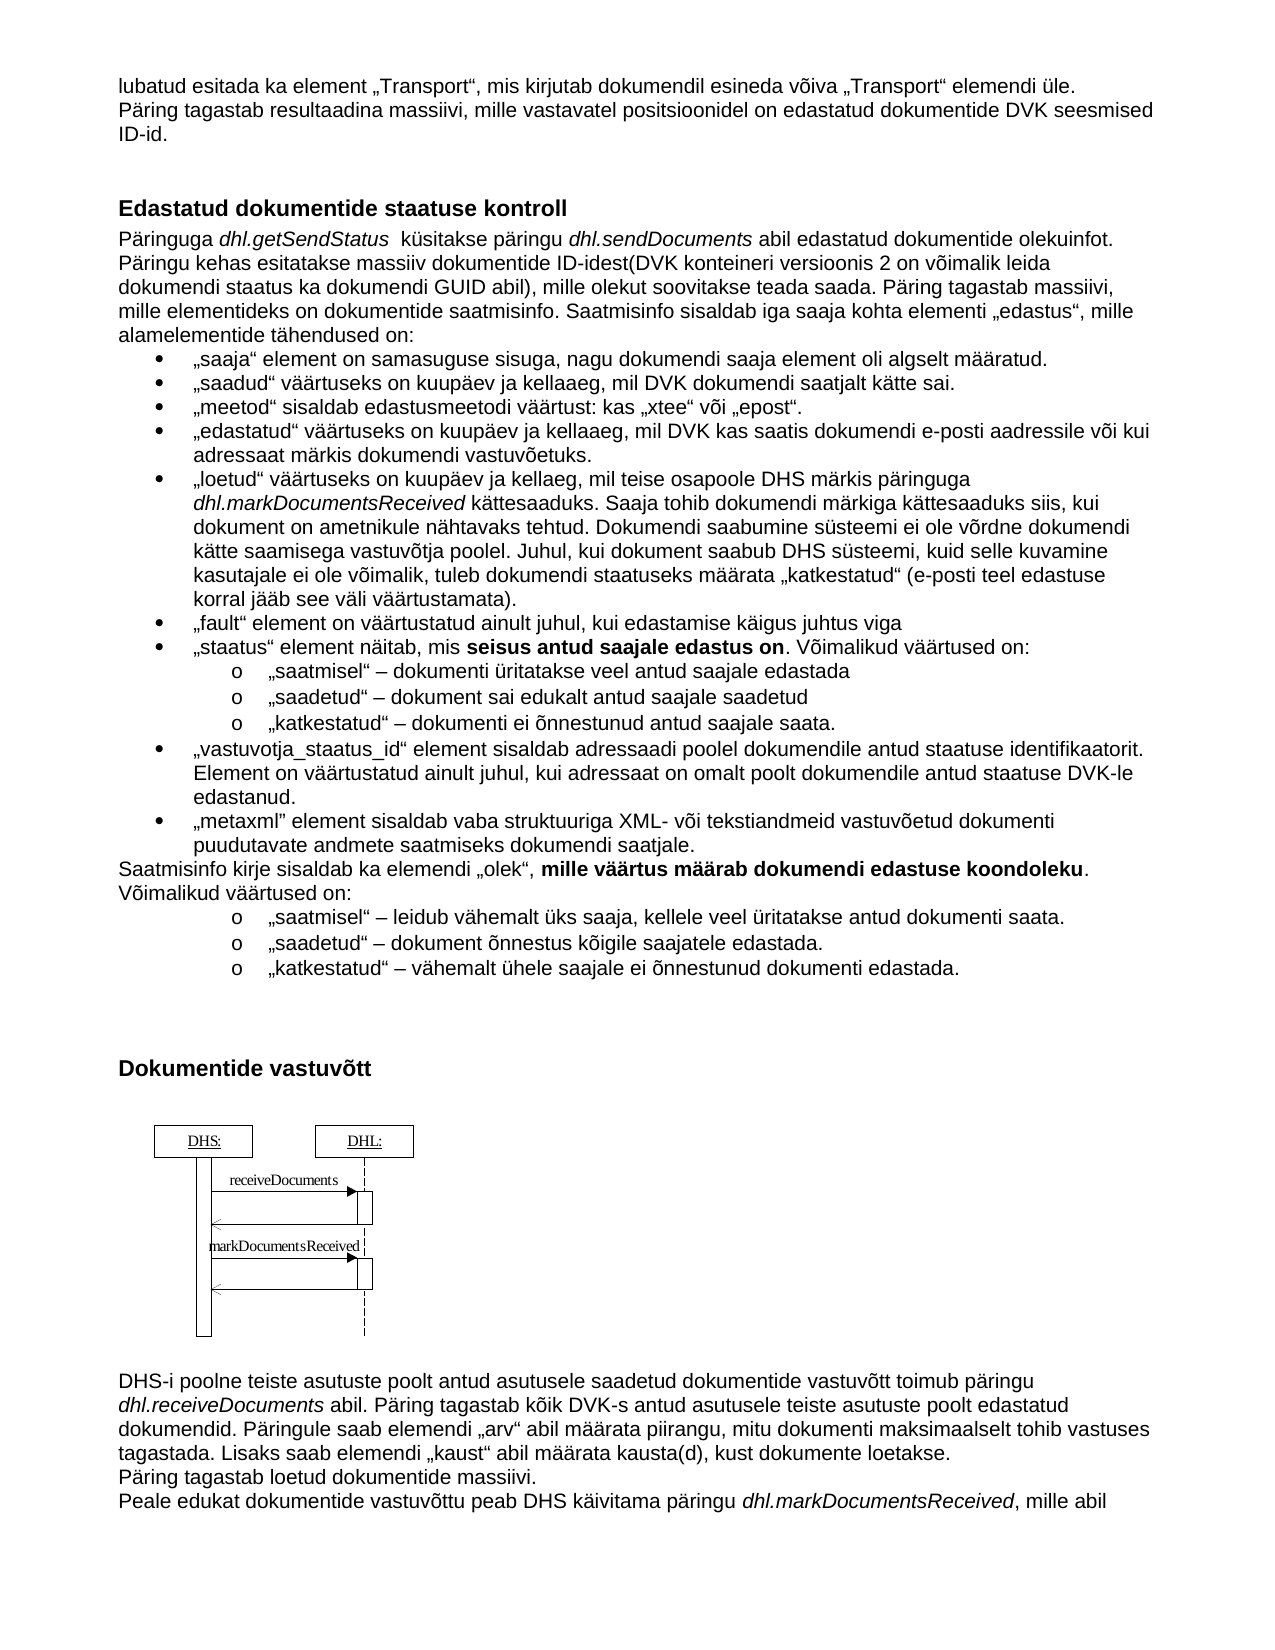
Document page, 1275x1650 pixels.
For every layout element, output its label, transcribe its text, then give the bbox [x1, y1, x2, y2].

list „katkestatud“ – dokumenti ei õnnestunud antud saajale saata. [231, 711, 1157, 737]
list „katkestatud“ – vähemalt ühele saajale ei õnnestunud dokumenti edastada. [231, 956, 1157, 982]
list „meetod“ sisaldab edastusmeetodi väärtust: kas „xtee“ või „epost“. [156, 395, 1157, 419]
text Peale edukat dokumentide vastuvõttu peab DHS käivitama päringu dhl.markDocumentsReceived, mille abil [118, 1489, 1157, 1513]
list „vastuvotja_staatus_id“ element sisaldab adressaadi poolel dokumendile antud staatuse identifikaatorit. Element on väärtustatud ainult juhul, kui adressaat on omalt poolt dokumendile antud staatuse DVK-le edastanud. [156, 737, 1157, 809]
text lubatud esitada ka element „Transport“, mis kirjutab dokumendil esineda võiva „Transport“ elemendi üle. [118, 74, 1157, 98]
list „saadetud“ – dokument õnnestus kõigile saajatele edastada. [231, 930, 1157, 956]
subtitle Edastatud dokumentide staatuse kontroll [118, 194, 1157, 221]
list „loetud“ väärtuseks on kuupäev ja kellaeg, mil teise osapoole DHS märkis päringuga dhl.markDocumentsReceived kättesaaduks. Saaja tohib dokumendi märkiga kättesaaduks siis, kui dokument on ametnikule nähtavaks tehtud. Dokumendi saabumine süsteemi ei ole võrdne dokumendi kätte saamisega vastuvõtja poolel. Juhul, kui dokument saabub DHS süsteemi, kuid selle kuvamine kasutajale ei ole võimalik, tuleb dokumendi staatuseks määrata „katkestatud“ (e-posti teel edastuse korral jääb see väli väärtustamata). [156, 467, 1157, 611]
list „staatus“ element näitab, mis seisus antud saajale edastus on. Võimalikud väärtused on: [156, 635, 1157, 659]
list „metaxml” element sisaldab vaba struktuuriga XML- või tekstiandmeid vastuvõetud dokumenti puudutavate andmete saatmiseks dokumendi saatjale. [156, 809, 1157, 857]
list „edastatud“ väärtuseks on kuupäev ja kellaaeg, mil DVK kas saatis dokumendi e-posti aadressile või kui adressaat märkis dokumendi vastuvõetuks. [156, 419, 1157, 467]
list „fault“ element on väärtustatud ainult juhul, kui edastamise käigus juhtus viga [156, 611, 1157, 635]
text DHS-i poolne teiste asutuste poolt antud asutusele saadetud dokumentide vastuvõtt toimub päringu dhl.receiveDocuments abil. Päring tagastab kõik DVK-s antud asutusele teiste asutuste poolt edastatud dokumendid. Päringule saab elemendi „arv“ abil määrata piirangu, mitu dokumenti maksimaalselt tohib vastuses tagastada. Lisaks saab elemendi „kaust“ abil määrata kausta(d), kust dokumente loetakse. [118, 1369, 1157, 1465]
list „saatmisel“ – leidub vähemalt üks saaja, kellele veel üritatakse antud dokumenti saata. [231, 904, 1157, 930]
list „saaja“ element on samasuguse sisuga, nagu dokumendi saaja element oli algselt määratud. [156, 347, 1157, 371]
subtitle Dokumentide vastuvõtt [118, 1055, 1157, 1081]
text Päring tagastab loetud dokumentide massiivi. [118, 1465, 1157, 1489]
list „saadetud“ – dokument sai edukalt antud saajale saadetud [231, 685, 1157, 711]
text Päringuga dhl.getSendStatus küsitakse päringu dhl.sendDocuments abil edastatud dokumentide olekuinfot. Päringu kehas esitatakse massiiv dokumentide ID-idest(DVK konteineri versioonis 2 on võimalik leida dokumendi staatus ka dokumendi GUID abil), mille olekut soovitakse teada saada. Päring tagastab massiivi, mille elementideks on dokumentide saatmisinfo. Saatmisinfo sisaldab iga saaja kohta elementi „edastus“, mille alamelementide tähendused on: [118, 227, 1157, 347]
list „saatmisel“ – dokumenti üritatakse veel antud saajale edastada [231, 659, 1157, 685]
list „saadud“ väärtuseks on kuupäev ja kellaaeg, mil DVK dokumendi saatjalt kätte sai. [156, 371, 1157, 395]
text Saatmisinfo kirje sisaldab ka elemendi „olek“, mille väärtus määrab dokumendi edastuse koondoleku. Võimalikud väärtused on: [118, 857, 1157, 904]
text Päring tagastab resultaadina massiivi, mille vastavatel positsioonidel on edastatud dokumentide DVK seesmised ID-id. [118, 98, 1157, 146]
